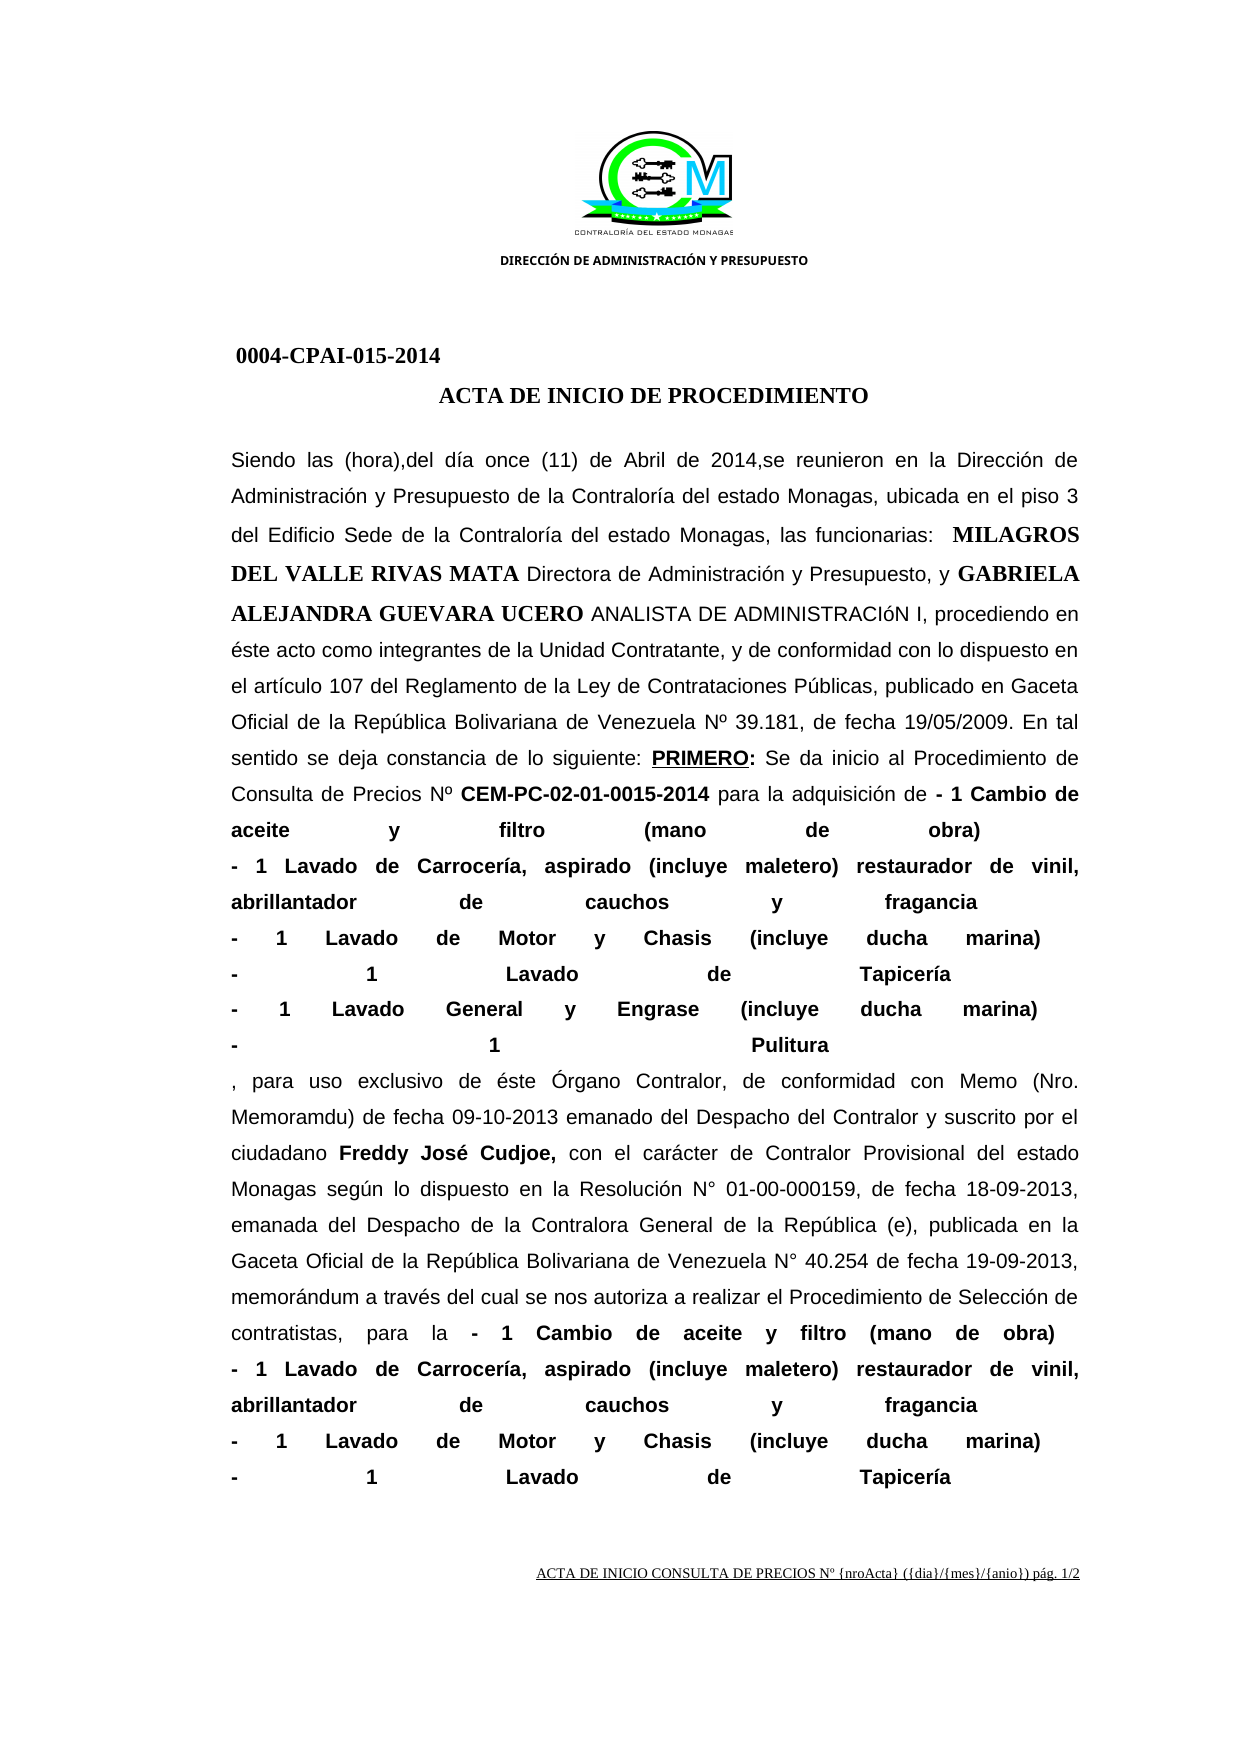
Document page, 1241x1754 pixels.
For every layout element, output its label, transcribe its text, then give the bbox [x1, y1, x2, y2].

text ACTA DE INICIO DE PROCEDIMIENTO [228, 382, 1080, 408]
picture [574, 131, 733, 235]
text 0004-CPAI-015-2014 [230, 342, 1080, 369]
text Siendo las (hora),del día once (11) de Abril de 2014,se reunieron en la Dirección de Administración y Presupuesto de la Contraloría del estado Monagas, ubicada en el piso 3 del Edificio Sede de la Contraloría del estado Monagas, las funcionarias: MILAGROS DEL VALLE RIVAS MATA Directora de Administración y Presupuesto, y GABRIELA ALEJANDRA GUEVARA UCERO ANALISTA DE ADMINISTRACIóN I, procediendo en éste acto como integrantes de la Unidad Contratante, y de conformidad con lo dispuesto en el artículo 107 del Reglamento de la Ley de Contrataciones Públicas, publicado en Gaceta Oficial de la República Bolivariana de Venezuela Nº 39.181, de fecha 19/05/2009. En tal sentido se deja constancia de lo siguiente: PRIMERO: Se da inicio al Procedimiento de Consulta de Precios Nº CEM-PC-02-01-0015-2014 para la adquisición de - 1 Cambio de aceite y filtro (mano de obra) - 1 Lavado de Carrocería, aspirado (incluye maletero) restaurador de vinil, abrillantador de cauchos y fragancia - 1 Lavado de Motor y Chasis (incluye ducha marina) - 1 Lavado de Tapicería - 1 Lavado General y Engrase (incluye ducha marina) - 1 Pulitura , para uso exclusivo de éste Órgano Contralor, de conformidad con Memo (Nro. Memoramdu) de fecha 09-10-2013 emanado del Despacho del Contralor y suscrito por el ciudadano Freddy José Cudjoe, con el carácter de Contralor Provisional del estado Monagas según lo dispuesto en la Resolución N° 01-00-000159, de fecha 18-09-2013, emanada del Despacho de la Contralora General de la República (e), publicada en la Gaceta Oficial de la República Bolivariana de Venezuela N° 40.254 de fecha 19-09-2013, memorándum a través del cual se nos autoriza a realizar el Procedimiento de Selección de contratistas, para la - 1 Cambio de aceite y filtro (mano de obra) - 1 Lavado de Carrocería, aspirado (incluye maletero) restaurador de vinil, abrillantador de cauchos y fragancia - 1 Lavado de Motor y Chasis (incluye ducha marina) - 1 Lavado de Tapicería [231, 448, 1080, 1488]
